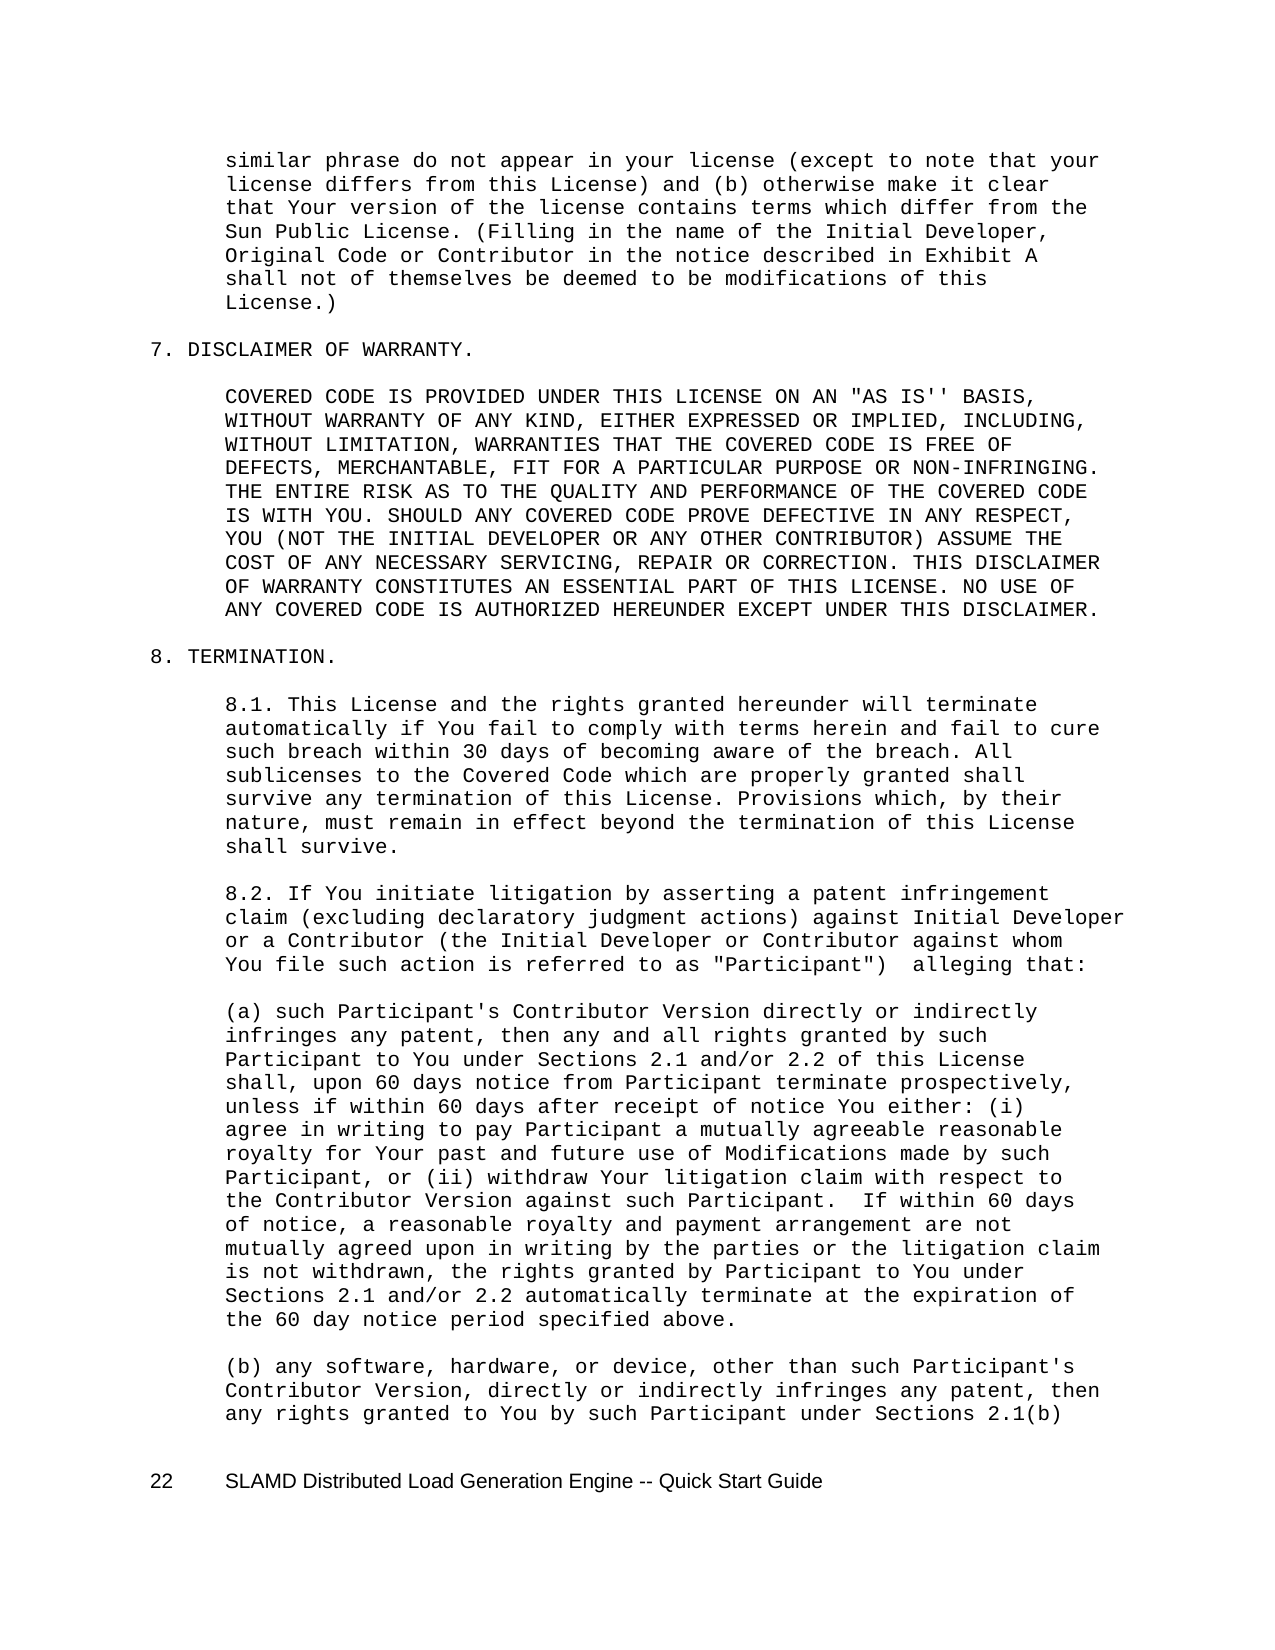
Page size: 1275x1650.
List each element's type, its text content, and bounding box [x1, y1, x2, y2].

text You file such action is referred to as "Participant") alleging that: [150, 954, 1125, 978]
text Original Code or Contributor in the notice described in Exhibit A [150, 244, 1125, 268]
text 7. DISCLAIMER OF WARRANTY. [150, 339, 1125, 363]
text similar phrase do not appear in your license (except to note that your [150, 150, 1125, 174]
text shall survive. [150, 836, 1125, 859]
text the 60 day notice period specified above. [150, 1309, 1125, 1332]
text royalty for Your past and future use of Modifications made by such [150, 1143, 1125, 1167]
text claim (excluding declaratory judgment actions) against Initial Developer [150, 907, 1125, 930]
text WITHOUT WARRANTY OF ANY KIND, EITHER EXPRESSED OR IMPLIED, INCLUDING, [150, 410, 1125, 434]
text that Your version of the license contains terms which differ from the [150, 197, 1125, 221]
text WITHOUT LIMITATION, WARRANTIES THAT THE COVERED CODE IS FREE OF [150, 434, 1125, 457]
text OF WARRANTY CONSTITUTES AN ESSENTIAL PART OF THIS LICENSE. NO USE OF [150, 576, 1125, 599]
text such breach within 30 days of becoming aware of the breach. All [150, 741, 1125, 765]
text is not withdrawn, the rights granted by Participant to You under [150, 1261, 1125, 1285]
text License.) [150, 292, 1125, 316]
text infringes any patent, then any and all rights granted by such [150, 1025, 1125, 1048]
text license differs from this License) and (b) otherwise make it clear [150, 174, 1125, 197]
text the Contributor Version against such Participant. If within 60 days [150, 1190, 1125, 1214]
text shall not of themselves be deemed to be modifications of this [150, 268, 1125, 292]
text IS WITH YOU. SHOULD ANY COVERED CODE PROVE DEFECTIVE IN ANY RESPECT, [150, 505, 1125, 528]
text DEFECTS, MERCHANTABLE, FIT FOR A PARTICULAR PURPOSE OR NON-INFRINGING. [150, 457, 1125, 481]
text mutually agreed upon in writing by the parties or the litigation claim [150, 1238, 1125, 1261]
text shall, upon 60 days notice from Participant terminate prospectively, [150, 1072, 1125, 1096]
text ANY COVERED CODE IS AUTHORIZED HEREUNDER EXCEPT UNDER THIS DISCLAIMER. [150, 599, 1125, 623]
text (a) such Participant's Contributor Version directly or indirectly [150, 1001, 1125, 1025]
text 8.1. This License and the rights granted hereunder will terminate [150, 694, 1125, 717]
text or a Contributor (the Initial Developer or Contributor against whom [150, 930, 1125, 954]
text any rights granted to You by such Participant under Sections 2.1(b) [150, 1403, 1125, 1427]
text Sun Public License. (Filling in the name of the Initial Developer, [150, 221, 1125, 244]
text COVERED CODE IS PROVIDED UNDER THIS LICENSE ON AN "AS IS'' BASIS, [150, 386, 1125, 410]
text Contributor Version, directly or indirectly infringes any patent, then [150, 1379, 1125, 1403]
text (b) any software, hardware, or device, other than such Participant's [150, 1356, 1125, 1379]
text YOU (NOT THE INITIAL DEVELOPER OR ANY OTHER CONTRIBUTOR) ASSUME THE [150, 528, 1125, 552]
text COST OF ANY NECESSARY SERVICING, REPAIR OR CORRECTION. THIS DISCLAIMER [150, 552, 1125, 576]
text Sections 2.1 and/or 2.2 automatically terminate at the expiration of [150, 1285, 1125, 1309]
text 8.2. If You initiate litigation by asserting a patent infringement [150, 883, 1125, 907]
text unless if within 60 days after receipt of notice You either: (i) [150, 1096, 1125, 1119]
text of notice, a reasonable royalty and payment arrangement are not [150, 1214, 1125, 1238]
text THE ENTIRE RISK AS TO THE QUALITY AND PERFORMANCE OF THE COVERED CODE [150, 481, 1125, 505]
text nature, must remain in effect beyond the termination of this License [150, 812, 1125, 836]
text Participant, or (ii) withdraw Your litigation claim with respect to [150, 1167, 1125, 1190]
text sublicenses to the Covered Code which are properly granted shall [150, 765, 1125, 788]
text automatically if You fail to comply with terms herein and fail to cure [150, 717, 1125, 741]
text survive any termination of this License. Provisions which, by their [150, 788, 1125, 812]
text Participant to You under Sections 2.1 and/or 2.2 of this License [150, 1048, 1125, 1072]
text agree in writing to pay Participant a mutually agreeable reasonable [150, 1119, 1125, 1143]
text 8. TERMINATION. [150, 647, 1125, 670]
